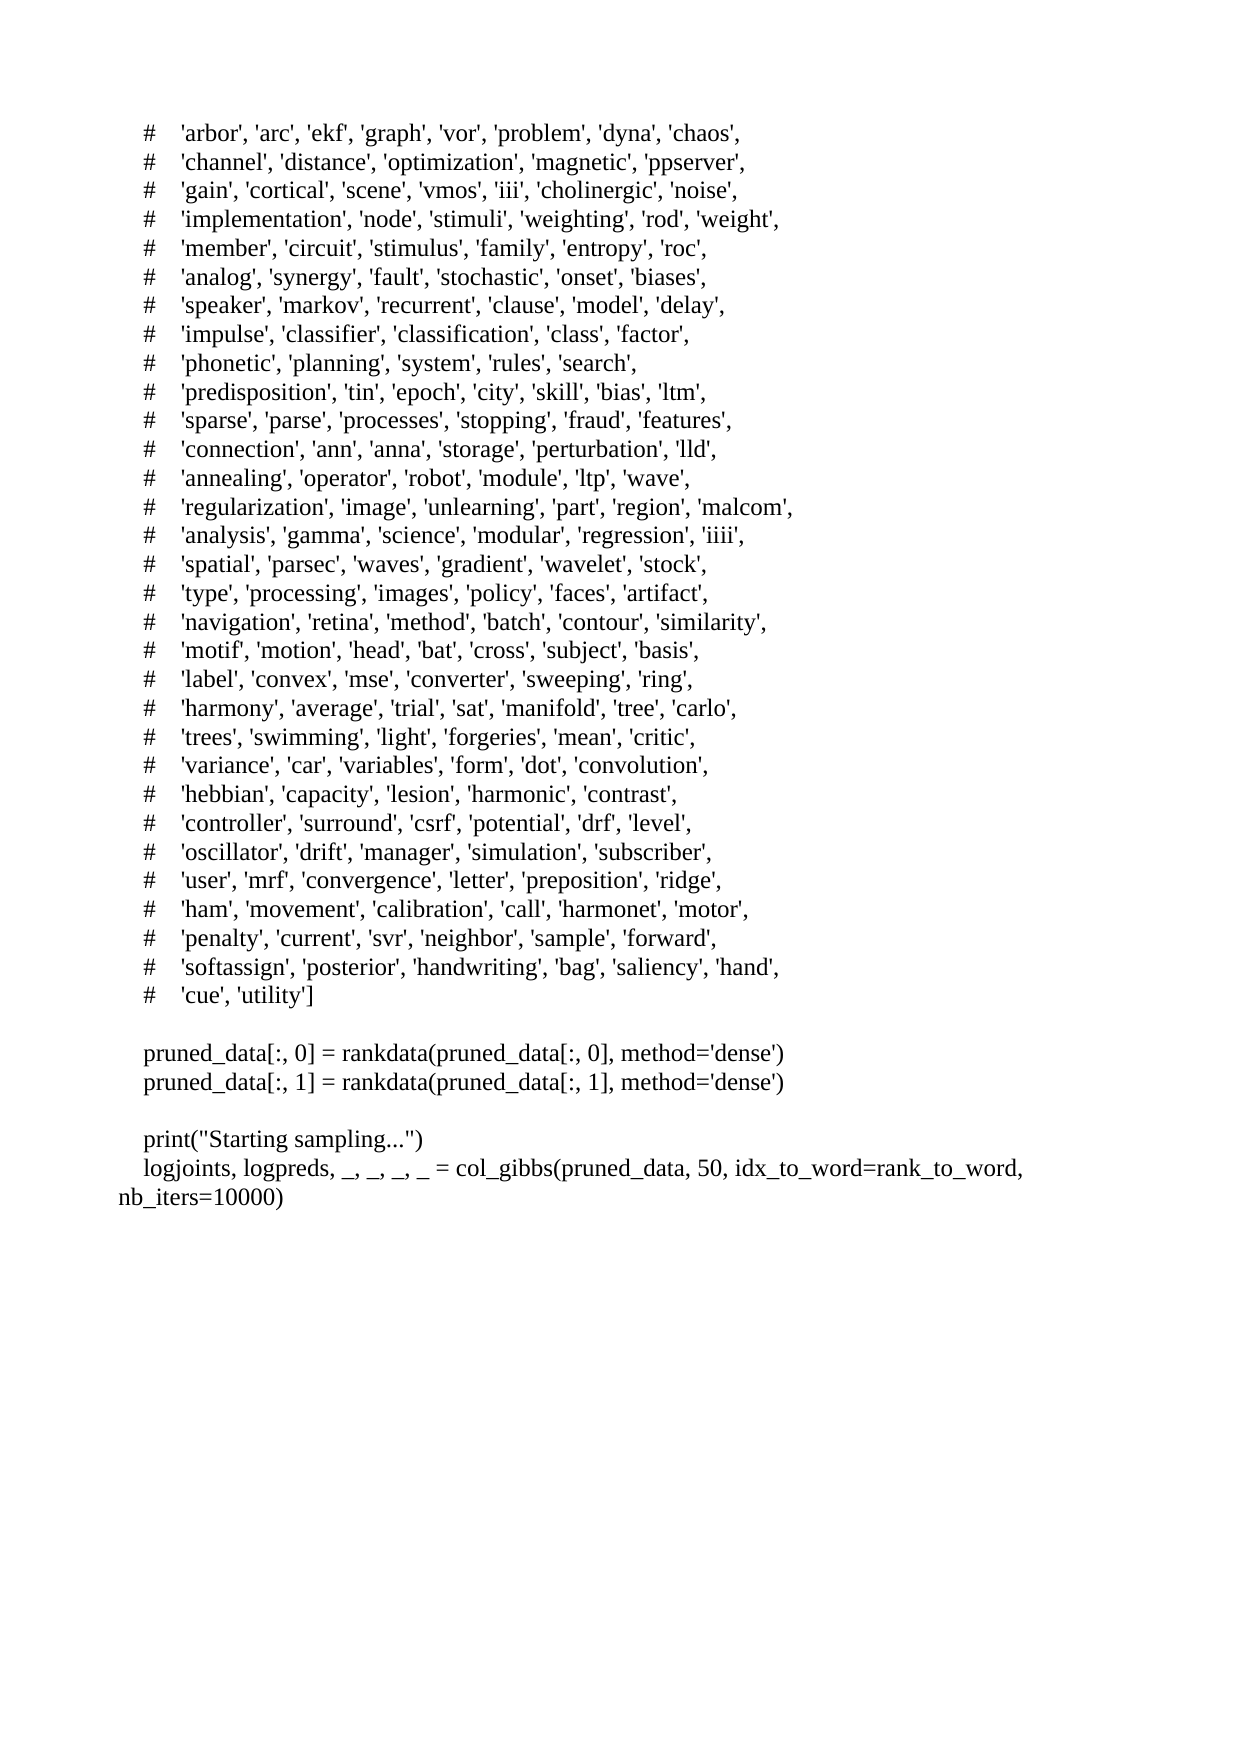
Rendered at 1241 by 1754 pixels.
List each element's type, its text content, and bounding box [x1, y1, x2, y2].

text # 'harmony', 'average', 'trial', 'sat', 'manifold', 'tree', 'carlo', [118, 693, 1122, 722]
text # 'sparse', 'parse', 'processes', 'stopping', 'fraud', 'features', [118, 406, 1122, 434]
text pruned_data[:, 1] = rankdata(pruned_data[:, 1], method='dense') [118, 1067, 1122, 1096]
text # 'regularization', 'image', 'unlearning', 'part', 'region', 'malcom', [118, 492, 1122, 521]
text # 'type', 'processing', 'images', 'policy', 'faces', 'artifact', [118, 578, 1122, 607]
text # 'member', 'circuit', 'stimulus', 'family', 'entropy', 'roc', [118, 233, 1122, 262]
text logjoints, logpreds, _, _, _, _ = col_gibbs(pruned_data, 50, idx_to_word=rank_to_word, nb_iters=10000) [118, 1153, 1122, 1211]
text # 'predisposition', 'tin', 'epoch', 'city', 'skill', 'bias', 'ltm', [118, 377, 1122, 406]
text # 'hebbian', 'capacity', 'lesion', 'harmonic', 'contrast', [118, 779, 1122, 808]
text # 'penalty', 'current', 'svr', 'neighbor', 'sample', 'forward', [118, 923, 1122, 952]
text # 'gain', 'cortical', 'scene', 'vmos', 'iii', 'cholinergic', 'noise', [118, 176, 1122, 204]
text # 'speaker', 'markov', 'recurrent', 'clause', 'model', 'delay', [118, 291, 1122, 319]
text # 'variance', 'car', 'variables', 'form', 'dot', 'convolution', [118, 751, 1122, 779]
text # 'label', 'convex', 'mse', 'converter', 'sweeping', 'ring', [118, 664, 1122, 693]
text # 'impulse', 'classifier', 'classification', 'class', 'factor', [118, 319, 1122, 348]
text # 'arbor', 'arc', 'ekf', 'graph', 'vor', 'problem', 'dyna', 'chaos', [118, 118, 1122, 147]
text print("Starting sampling...") [118, 1124, 1122, 1153]
text # 'spatial', 'parsec', 'waves', 'gradient', 'wavelet', 'stock', [118, 549, 1122, 578]
text # 'analysis', 'gamma', 'science', 'modular', 'regression', 'iiii', [118, 521, 1122, 549]
text # 'user', 'mrf', 'convergence', 'letter', 'preposition', 'ridge', [118, 866, 1122, 894]
text # 'connection', 'ann', 'anna', 'storage', 'perturbation', 'lld', [118, 434, 1122, 463]
text # 'motif', 'motion', 'head', 'bat', 'cross', 'subject', 'basis', [118, 636, 1122, 664]
text # 'annealing', 'operator', 'robot', 'module', 'ltp', 'wave', [118, 463, 1122, 492]
text pruned_data[:, 0] = rankdata(pruned_data[:, 0], method='dense') [118, 1038, 1122, 1067]
text # 'analog', 'synergy', 'fault', 'stochastic', 'onset', 'biases', [118, 262, 1122, 291]
text # 'controller', 'surround', 'csrf', 'potential', 'drf', 'level', [118, 808, 1122, 837]
text # 'implementation', 'node', 'stimuli', 'weighting', 'rod', 'weight', [118, 204, 1122, 233]
text # 'channel', 'distance', 'optimization', 'magnetic', 'ppserver', [118, 147, 1122, 176]
text # 'navigation', 'retina', 'method', 'batch', 'contour', 'similarity', [118, 607, 1122, 636]
text # 'oscillator', 'drift', 'manager', 'simulation', 'subscriber', [118, 837, 1122, 866]
text # 'phonetic', 'planning', 'system', 'rules', 'search', [118, 348, 1122, 377]
text # 'trees', 'swimming', 'light', 'forgeries', 'mean', 'critic', [118, 722, 1122, 751]
text # 'ham', 'movement', 'calibration', 'call', 'harmonet', 'motor', [118, 894, 1122, 923]
text # 'cue', 'utility'] [118, 981, 1122, 1009]
text # 'softassign', 'posterior', 'handwriting', 'bag', 'saliency', 'hand', [118, 952, 1122, 981]
